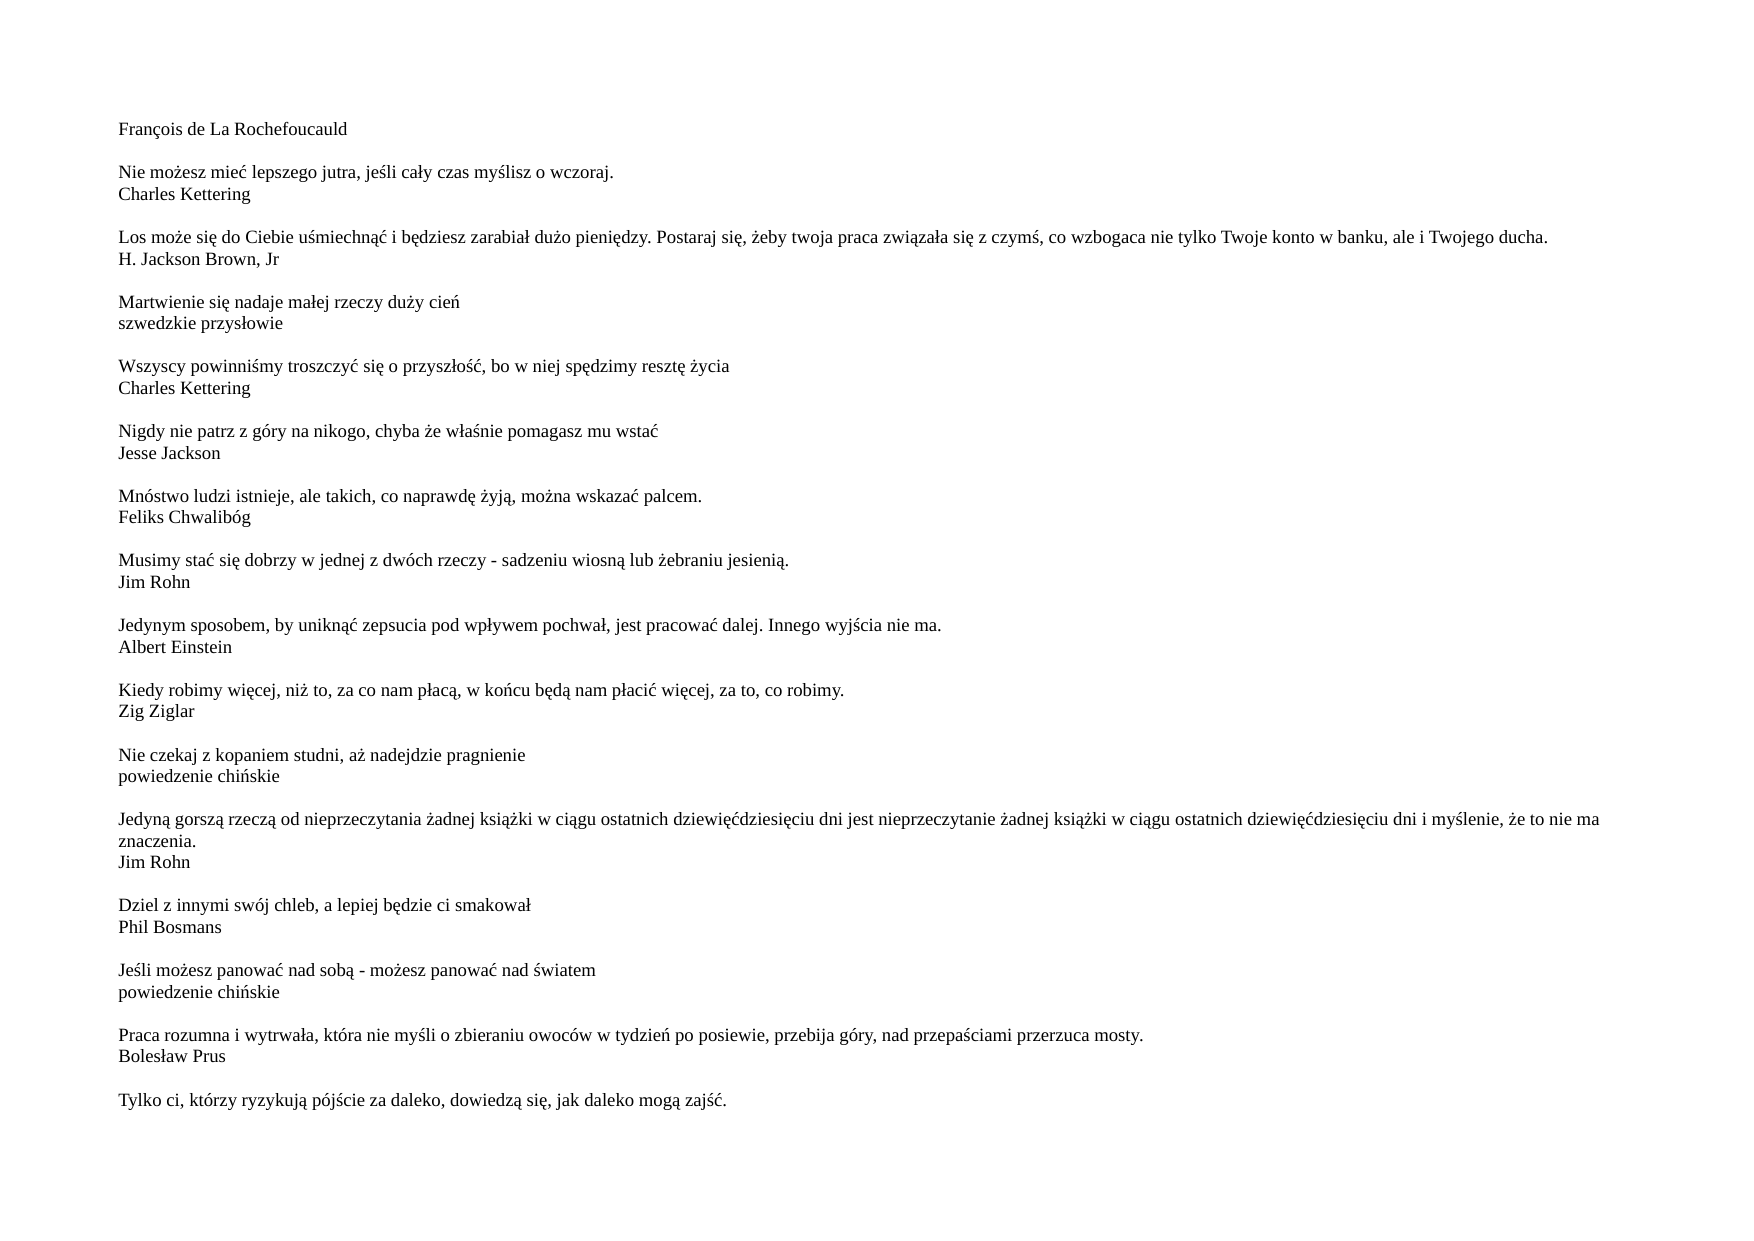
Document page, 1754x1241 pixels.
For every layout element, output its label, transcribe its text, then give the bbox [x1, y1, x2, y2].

text Dziel z innymi swój chleb, a lepiej będzie ci smakował [118, 894, 1636, 916]
text powiedzenie chińskie [118, 981, 1636, 1002]
text szwedzkie przysłowie [118, 312, 1636, 334]
text H. Jackson Brown, Jr [118, 247, 1636, 269]
text Nie możesz mieć lepszego jutra, jeśli cały czas myślisz o wczoraj. [118, 161, 1636, 183]
text Nigdy nie patrz z góry na nikogo, chyba że właśnie pomagasz mu wstać [118, 420, 1636, 442]
text Jedynym sposobem, by uniknąć zepsucia pod wpływem pochwał, jest pracować dalej. Innego wyjścia nie ma. [118, 614, 1636, 636]
text Phil Bosmans [118, 916, 1636, 937]
text Jesse Jackson [118, 442, 1636, 463]
text Praca rozumna i wytrwała, która nie myśli o zbieraniu owoców w tydzień po posiewie, przebija góry, nad przepaściami przerzuca mosty. [118, 1024, 1636, 1045]
text Charles Kettering [118, 377, 1636, 398]
text Jim Rohn [118, 851, 1636, 873]
text Los może się do Ciebie uśmiechnąć i będziesz zarabiał dużo pieniędzy. Postaraj się, żeby twoja praca związała się z czymś, co wzbogaca nie tylko Twoje konto w banku, ale i Twojego ducha. [118, 226, 1636, 247]
text Jim Rohn [118, 571, 1636, 592]
text Tylko ci, którzy ryzykują pójście za daleko, dowiedzą się, jak daleko mogą zajść. [118, 1088, 1636, 1110]
text Albert Einstein [118, 636, 1636, 657]
text Nie czekaj z kopaniem studni, aż nadejdzie pragnienie [118, 743, 1636, 765]
text Jeśli możesz panować nad sobą - możesz panować nad światem [118, 959, 1636, 981]
text Kiedy robimy więcej, niż to, za co nam płacą, w końcu będą nam płacić więcej, za to, co robimy. [118, 679, 1636, 700]
text Feliks Chwalibóg [118, 506, 1636, 528]
text Jedyną gorszą rzeczą od nieprzeczytania żadnej książki w ciągu ostatnich dziewięćdziesięciu dni jest nieprzeczytanie żadnej książki w ciągu ostatnich dziewięćdziesięciu dni i myślenie, że to nie ma znaczenia. [118, 808, 1636, 851]
text Martwienie się nadaje małej rzeczy duży cień [118, 291, 1636, 312]
text Wszyscy powinniśmy troszczyć się o przyszłość, bo w niej spędzimy resztę życia [118, 355, 1636, 377]
text powiedzenie chińskie [118, 765, 1636, 787]
text Mnóstwo ludzi istnieje, ale takich, co naprawdę żyją, można wskazać palcem. [118, 485, 1636, 506]
text François de La Rochefoucauld [118, 118, 1636, 140]
text Zig Ziglar [118, 700, 1636, 722]
text Musimy stać się dobrzy w jednej z dwóch rzeczy - sadzeniu wiosną lub żebraniu jesienią. [118, 549, 1636, 571]
text Bolesław Prus [118, 1045, 1636, 1067]
text Charles Kettering [118, 183, 1636, 204]
